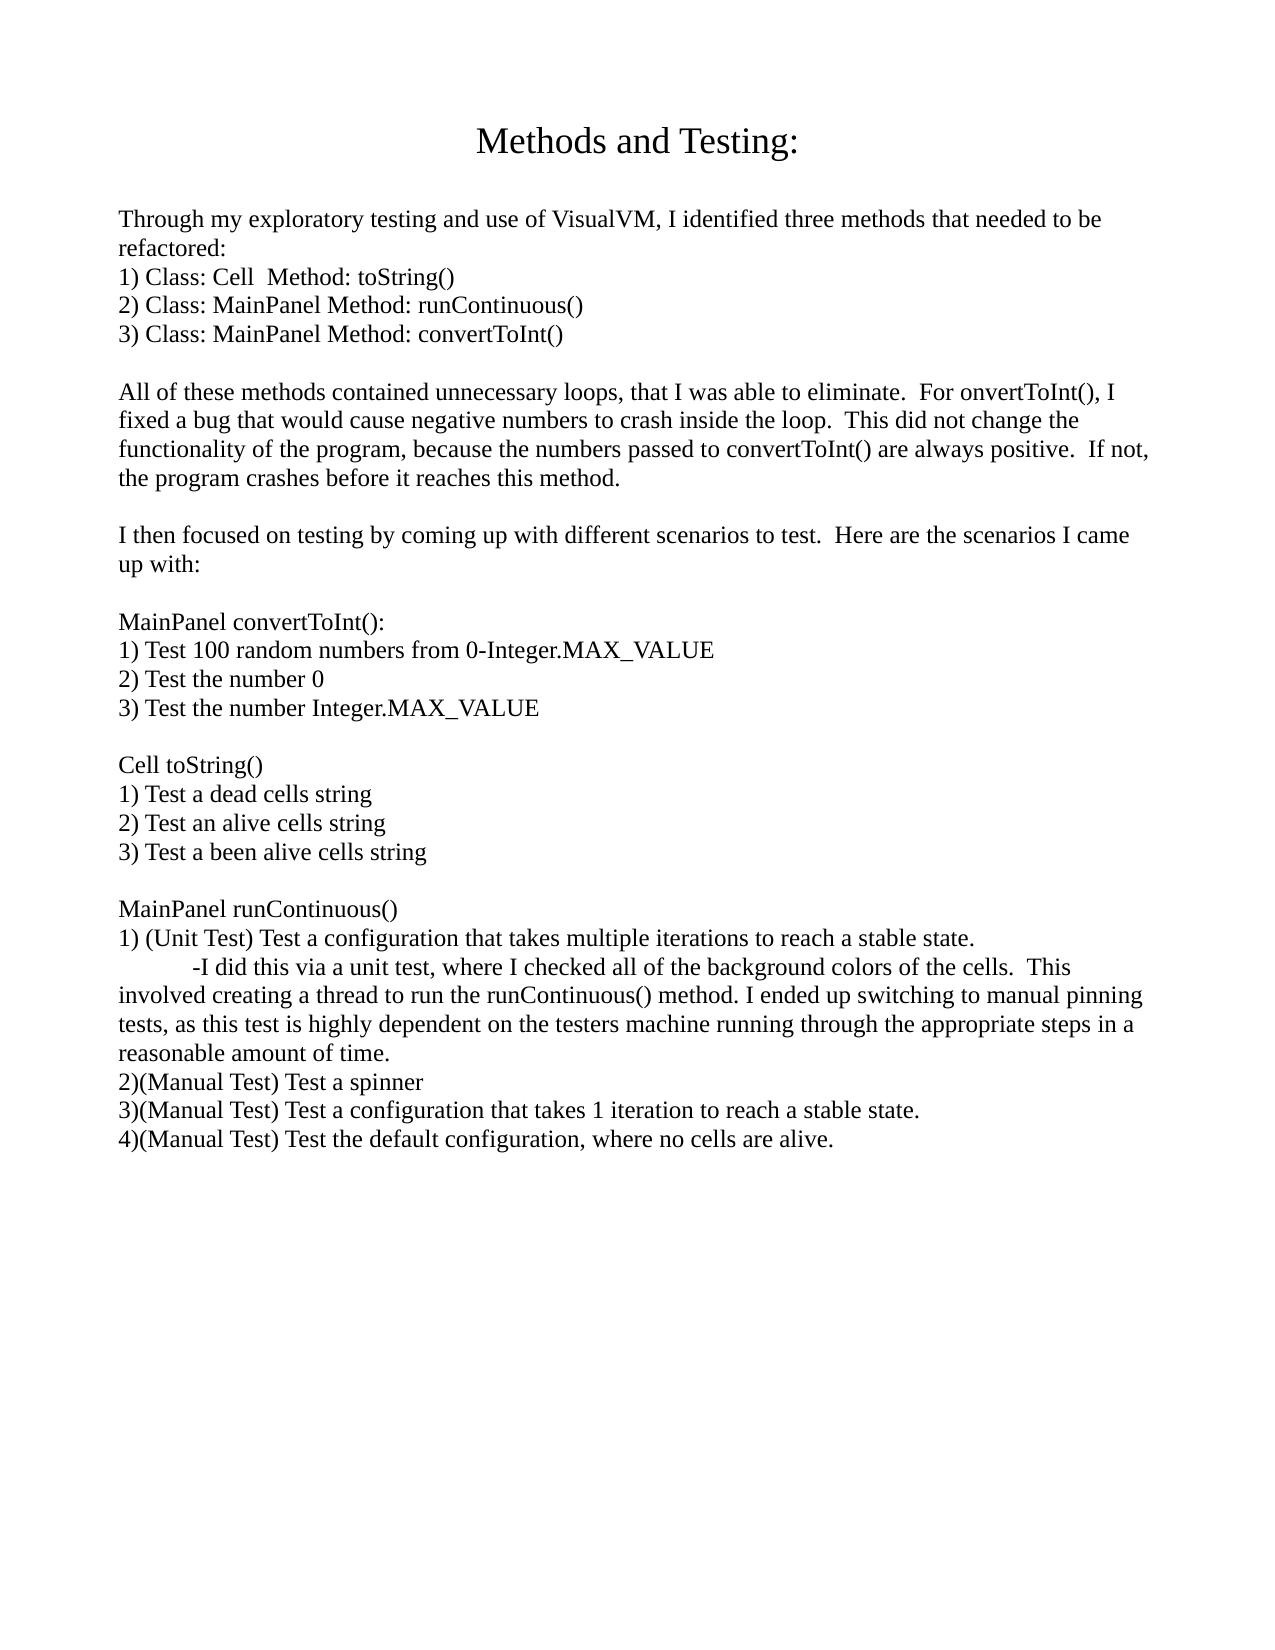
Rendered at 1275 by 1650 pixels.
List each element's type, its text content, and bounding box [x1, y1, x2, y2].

text 2)(Manual Test) Test a spinner [118, 1067, 1157, 1096]
text 3)(Manual Test) Test a configuration that takes 1 iteration to reach a stable state. [118, 1096, 1157, 1124]
text 1) (Unit Test) Test a configuration that takes multiple iterations to reach a stable state. [118, 923, 1157, 952]
text 2) Test the number 0 [118, 664, 1157, 693]
text Methods and Testing: [118, 118, 1157, 161]
text 2) Test an alive cells string [118, 808, 1157, 837]
text All of these methods contained unnecessary loops, that I was able to eliminate. For onvertToInt(), I fixed a bug that would cause negative numbers to crash inside the loop. This did not change the functionality of the program, because the numbers passed to convertToInt() are always positive. If not, the program crashes before it reaches this method. [118, 377, 1157, 492]
text 2) Class: MainPanel Method: runContinuous() [118, 291, 1157, 319]
text 1) Test a dead cells string [118, 779, 1157, 808]
text MainPanel convertToInt(): [118, 607, 1157, 636]
text 3) Class: MainPanel Method: convertToInt() [118, 319, 1157, 348]
text Through my exploratory testing and use of VisualVM, I identified three methods that needed to be refactored: [118, 204, 1157, 262]
text 4)(Manual Test) Test the default configuration, where no cells are alive. [118, 1124, 1157, 1153]
text 3) Test the number Integer.MAX_VALUE [118, 693, 1157, 722]
text Cell toString() [118, 751, 1157, 779]
text 1) Test 100 random numbers from 0-Integer.MAX_VALUE [118, 636, 1157, 664]
text MainPanel runContinuous() [118, 894, 1157, 923]
text 1) Class: Cell Method: toString() [118, 262, 1157, 291]
text 3) Test a been alive cells string [118, 837, 1157, 866]
text I then focused on testing by coming up with different scenarios to test. Here are the scenarios I came up with: [118, 521, 1157, 578]
text -I did this via a unit test, where I checked all of the background colors of the cells. This involved creating a thread to run the runContinuous() method. I ended up switching to manual pinning tests, as this test is highly dependent on the testers machine running through the appropriate steps in a reasonable amount of time. [118, 952, 1157, 1067]
